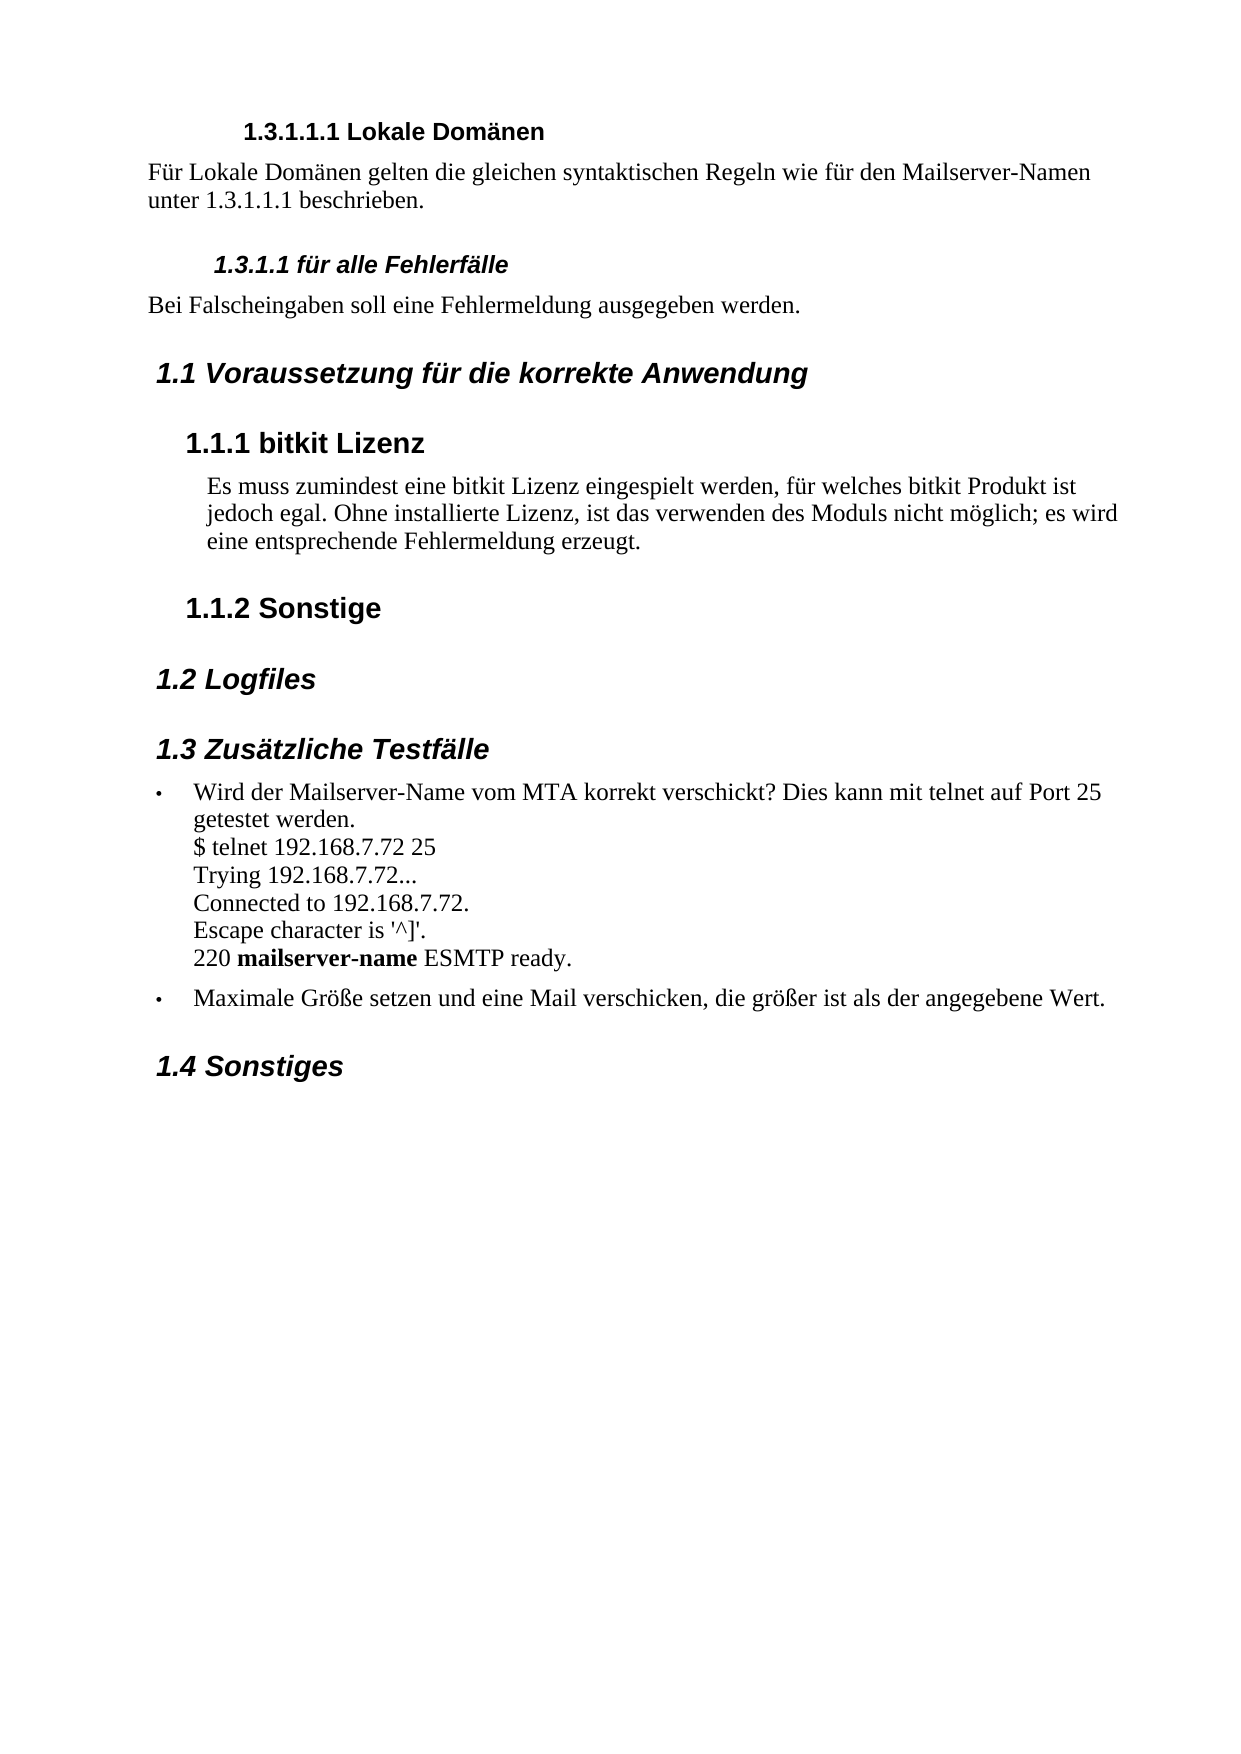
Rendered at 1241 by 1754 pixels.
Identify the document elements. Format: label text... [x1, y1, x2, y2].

subtitle Sonstige [177, 592, 1122, 625]
subtitle Voraussetzung für die korrekte Anwendung [148, 357, 1122, 389]
list Bei Falscheingaben soll eine Fehlermeldung ausgegeben werden. [118, 291, 1122, 319]
subtitle bitkit Lizenz [177, 427, 1122, 459]
subtitle Logfiles [148, 663, 1122, 695]
subtitle Lokale Domänen [236, 118, 1122, 146]
subtitle Sonstiges [148, 1049, 1122, 1082]
subtitle für alle Fehlerfälle [207, 251, 1122, 279]
list Es muss zumindest eine bitkit Lizenz eingespielt werden, für welches bitkit Produkt ist jedoch egal. Ohne installierte Lizenz, ist das verwenden des Moduls nicht möglich; es wird eine entsprechende Fehlermeldung erzeugt. [177, 472, 1122, 555]
list Wird der Mailserver-Name vom MTA korrekt verschickt? Dies kann mit telnet auf Port 25 getestet werden. $ telnet 192.168.7.72 25 Trying 192.168.7.72... Connected to 192.168.7.72. Escape character is '^]'. 220 mailserver-name ESMTP ready. [156, 778, 1122, 972]
subtitle Zusätzliche Testfälle [148, 733, 1122, 765]
list Maximale Größe setzen und eine Mail verschicken, die größer ist als der angegebene Wert. [156, 984, 1122, 1012]
list Für Lokale Domänen gelten die gleichen syntaktischen Regeln wie für den Mailserver-Namen unter 1.3.1.1.1 beschrieben. [118, 158, 1122, 214]
